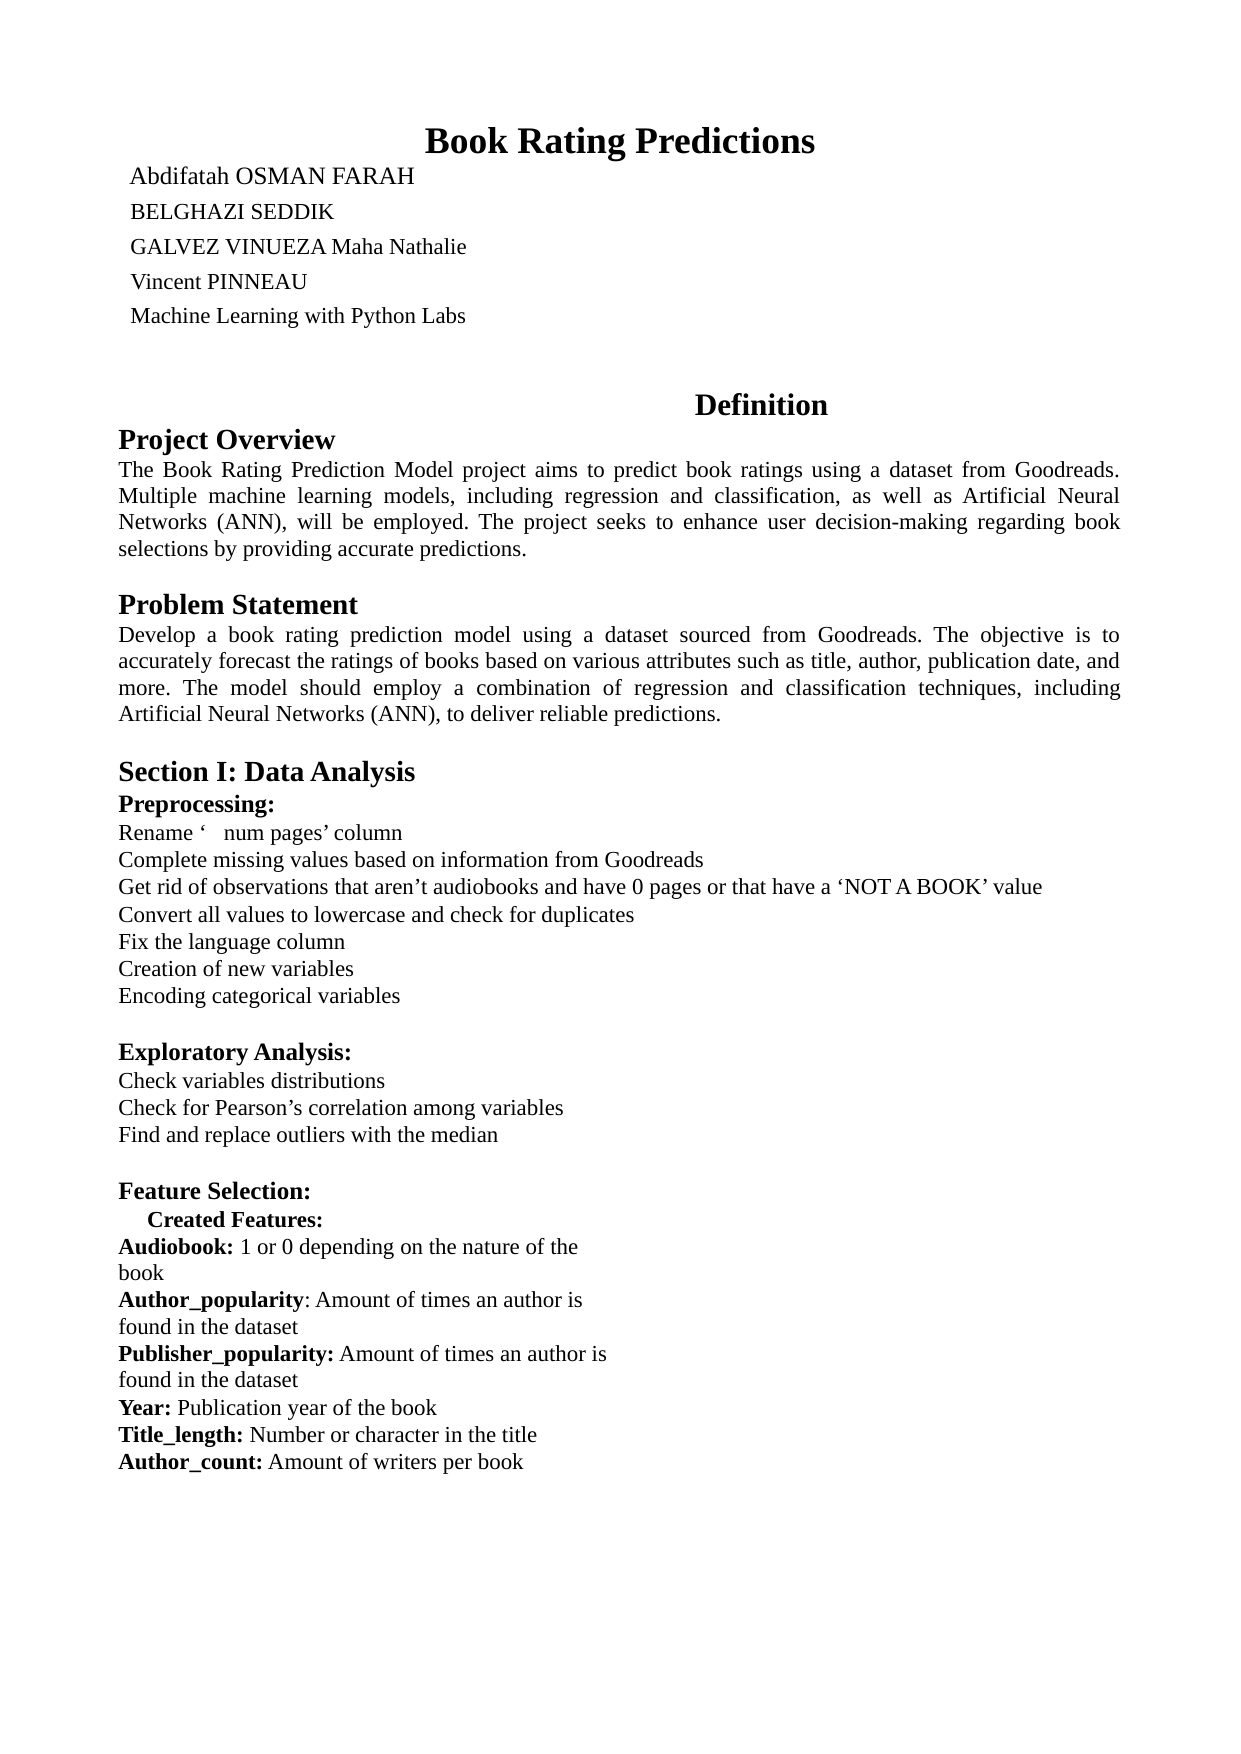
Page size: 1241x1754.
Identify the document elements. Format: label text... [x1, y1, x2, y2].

text Abdifatah OSMAN FARAH [118, 161, 1122, 190]
text Publisher_popularity: Amount of times an author is found in the dataset [118, 1340, 620, 1393]
text Check variables distributions [118, 1067, 1122, 1093]
subtitle Develop a book rating prediction model using a dataset sourced from Goodreads. The objective is to accurately forecast the ratings of books based on various attributes such as title, author, publication date, and more. The model should employ a combination of regression and classification techniques, including Artificial Neural Networks (ANN), to deliver reliable predictions. [118, 621, 1122, 726]
text Audiobook: 1 or 0 depending on the nature of the book [118, 1233, 620, 1286]
text Find and replace outliers with the median [118, 1121, 1122, 1148]
text Year: Publication year of the book [118, 1394, 620, 1420]
text Author_count: Amount of writers per book [118, 1448, 620, 1475]
text Get rid of observations that aren’t audiobooks and have 0 pages or that have a ‘NOT A BOOK’ value [118, 873, 1122, 900]
text Complete missing values based on information from Goodreads [118, 846, 1122, 872]
text Preprocessing: [118, 789, 1122, 818]
text Author_popularity: Amount of times an author is found in the dataset [118, 1287, 620, 1339]
text Fix the language column [118, 928, 1122, 954]
text Created Features: [118, 1206, 1122, 1232]
text BELGHAZI SEDDIK [130, 198, 1122, 225]
text GALVEZ VINUEZA Maha Nathalie [130, 233, 1122, 259]
text Check for Pearson’s correlation among variables [118, 1094, 1122, 1120]
subtitle Project Overview [118, 422, 1122, 455]
text Machine Learning with Python Labs [130, 302, 1122, 328]
text Title_length: Number or character in the title [118, 1421, 620, 1447]
subtitle Definition [401, 386, 1122, 422]
text Convert all values to lowercase and check for duplicates [118, 901, 1122, 927]
text Encoding categorical variables [118, 982, 1122, 1009]
text Rename ‘ num pages’ column [118, 819, 1122, 845]
text Vincent PINNEAU [130, 268, 1122, 294]
text Creation of new variables [118, 955, 1122, 982]
text Section I: Data Analysis [118, 754, 1122, 788]
text Exploratory Analysis: [118, 1037, 1122, 1066]
subtitle Problem Statement [118, 587, 1122, 621]
text The Book Rating Prediction Model project aims to predict book ratings using a dataset from Goodreads. Multiple machine learning models, including regression and classification, as well as Artificial Neural Networks (ANN), will be employed. The project seeks to enhance user decision-making regarding book selections by providing accurate predictions. [118, 456, 1122, 561]
text Feature Selection: [118, 1176, 1122, 1205]
text Book Rating Predictions [118, 118, 1122, 161]
